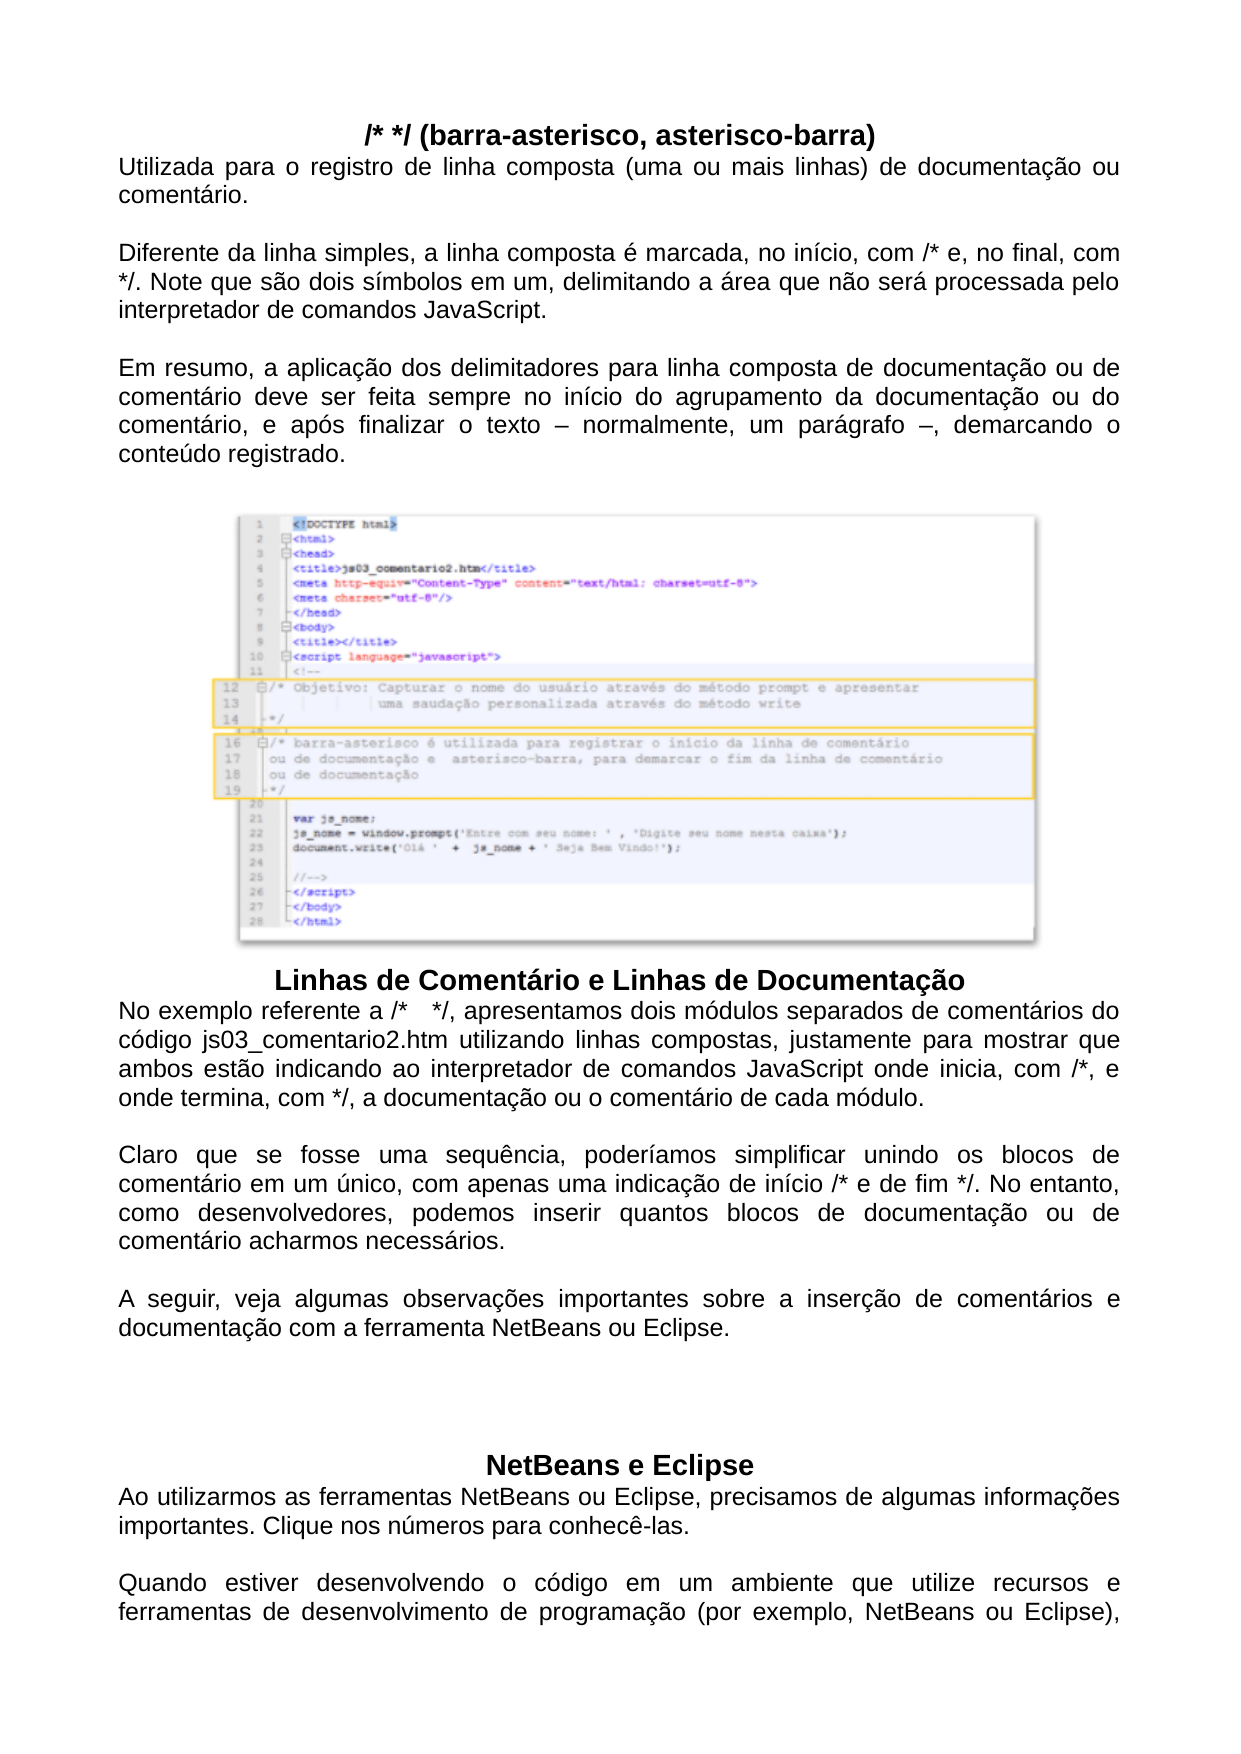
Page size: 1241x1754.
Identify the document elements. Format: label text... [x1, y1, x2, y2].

text Ao utilizarmos as ferramentas NetBeans ou Eclipse, precisamos de algumas informações importantes. Clique nos números para conhecê-las. [118, 1482, 1122, 1539]
text No exemplo referente a /* */, apresentamos dois módulos separados de comentários do código js03_comentario2.htm utilizando linhas compostas, justamente para mostrar que ambos estão indicando ao interpretador de comandos JavaScript onde inicia, com /*, e onde termina, com */, a documentação ou o comentário de cada módulo. [118, 996, 1122, 1111]
text Em resumo, a aplicação dos delimitadores para linha composta de documentação ou de comentário deve ser feita sempre no início do agrupamento da documentação ou do comentário, e após finalizar o texto – normalmente, um parágrafo –, demarcando o conteúdo registrado. [118, 353, 1122, 468]
subtitle Linhas de Comentário e Linhas de Documentação [118, 546, 1122, 996]
text Quando estiver desenvolvendo o código em um ambiente que utilize recursos e ferramentas de desenvolvimento de programação (por exemplo, NetBeans ou Eclipse), [118, 1568, 1122, 1626]
subtitle /* */ (barra-asterisco, asterisco-barra) [118, 118, 1122, 152]
text A seguir, veja algumas observações importantes sobre a inserção de comentários e documentação com a ferramenta NetBeans ou Eclipse. [118, 1284, 1122, 1341]
text Utilizada para o registro de linha composta (uma ou mais linhas) de documentação ou comentário. [118, 152, 1122, 209]
subtitle NetBeans e Eclipse [118, 1448, 1122, 1482]
text Claro que se fosse uma sequência, poderíamos simplificar unindo os blocos de comentário em um único, com apenas uma indicação de início /* e de fim */. No entanto, como desenvolvedores, podemos inserir quantos blocos de documentação ou de comentário acharmos necessários. [118, 1140, 1122, 1255]
text Diferente da linha simples, a linha composta é marcada, no início, com /* e, no final, com */. Note que são dois símbolos em um, delimitando a área que não será processada pelo interpretador de comandos JavaScript. [118, 238, 1122, 324]
